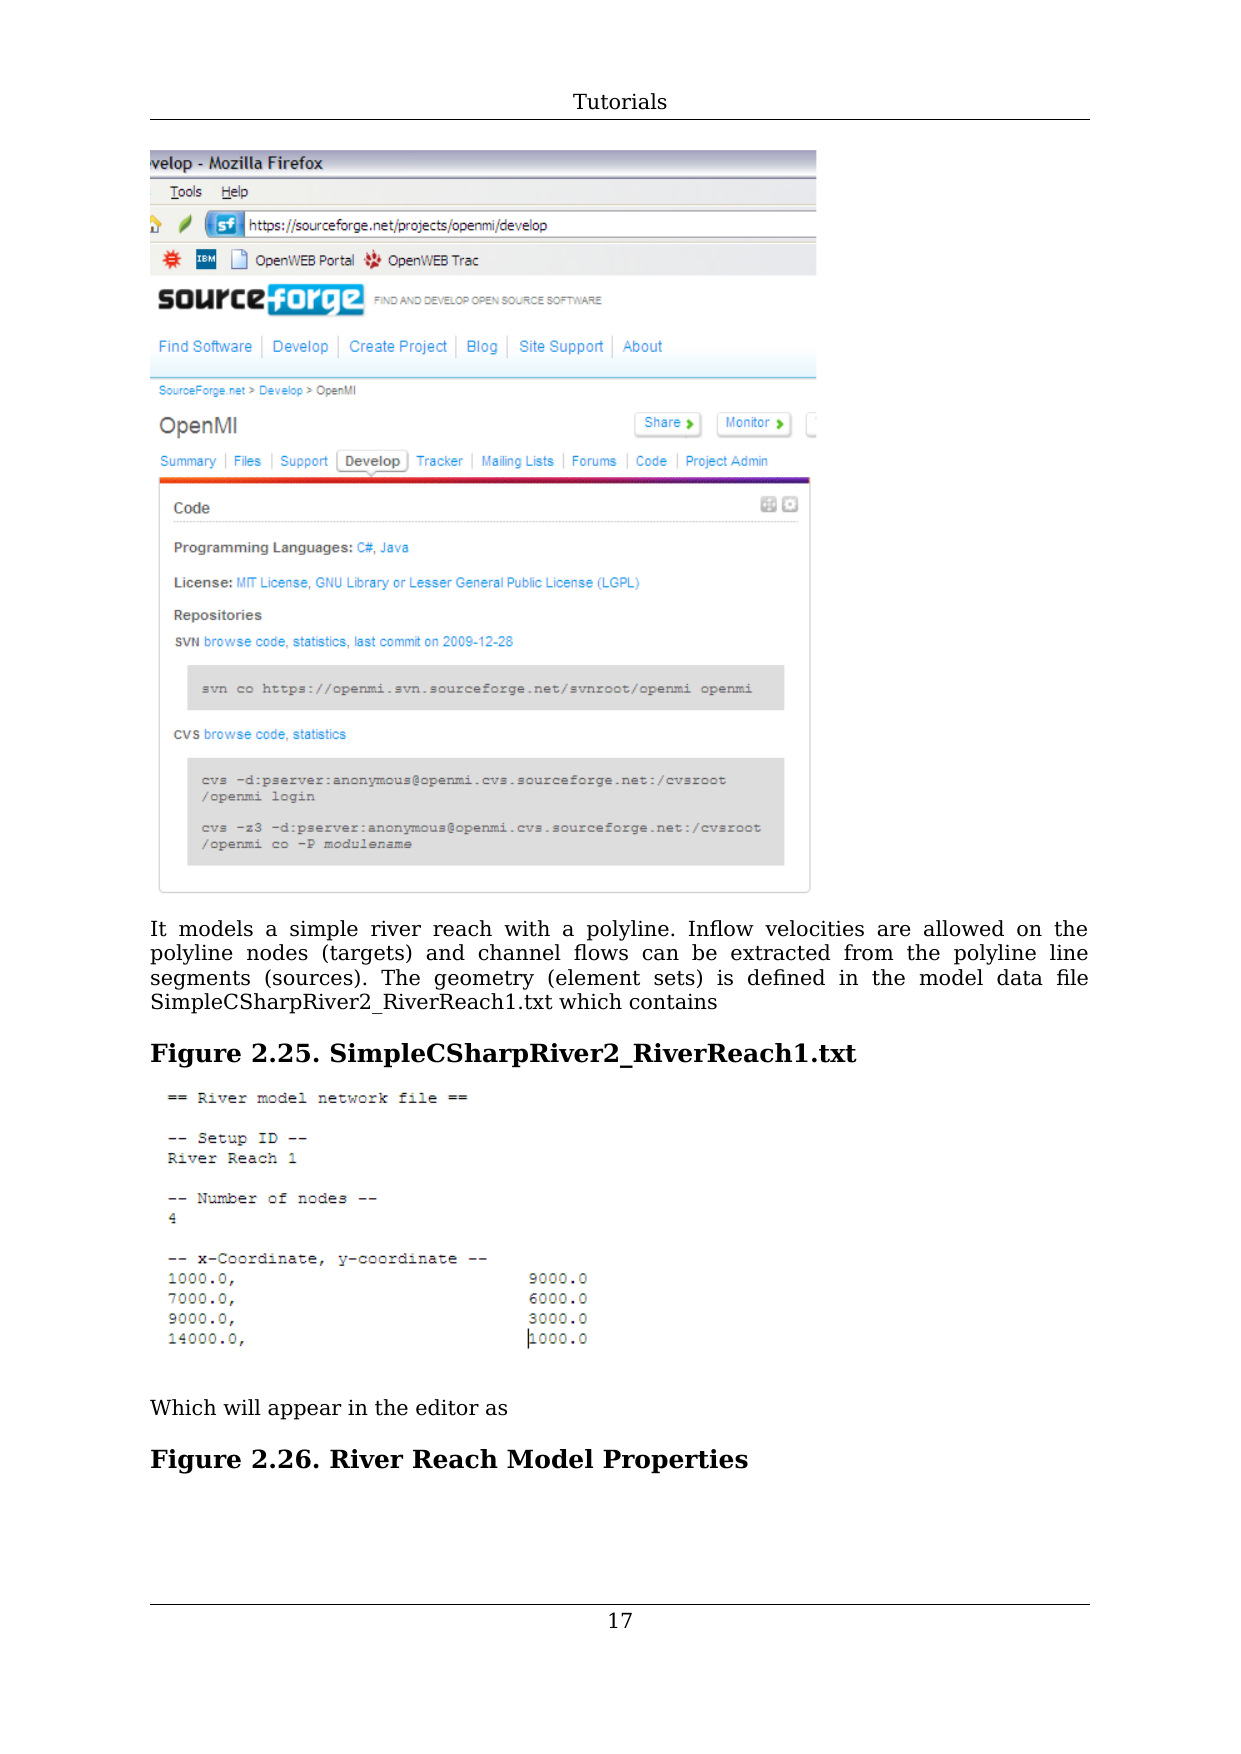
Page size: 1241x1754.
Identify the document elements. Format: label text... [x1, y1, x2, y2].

text Figure 2.26. River Reach Model Properties [150, 1445, 1090, 1474]
text It models a simple river reach with a polyline. Inflow velocities are allowed on the polyline nodes (targets) and channel flows can be extracted from the polyline line segments (sources). The geometry (element sets) is defined in the model data file SimpleCSharpRiver2_RiverReach1.txt which contains [150, 917, 1090, 1014]
text Figure 2.25. SimpleCSharpRiver2_RiverReach1.txt [150, 1039, 1090, 1068]
text Which will appear in the editor as [150, 1396, 1090, 1420]
picture [150, 150, 817, 897]
picture [150, 1083, 628, 1375]
